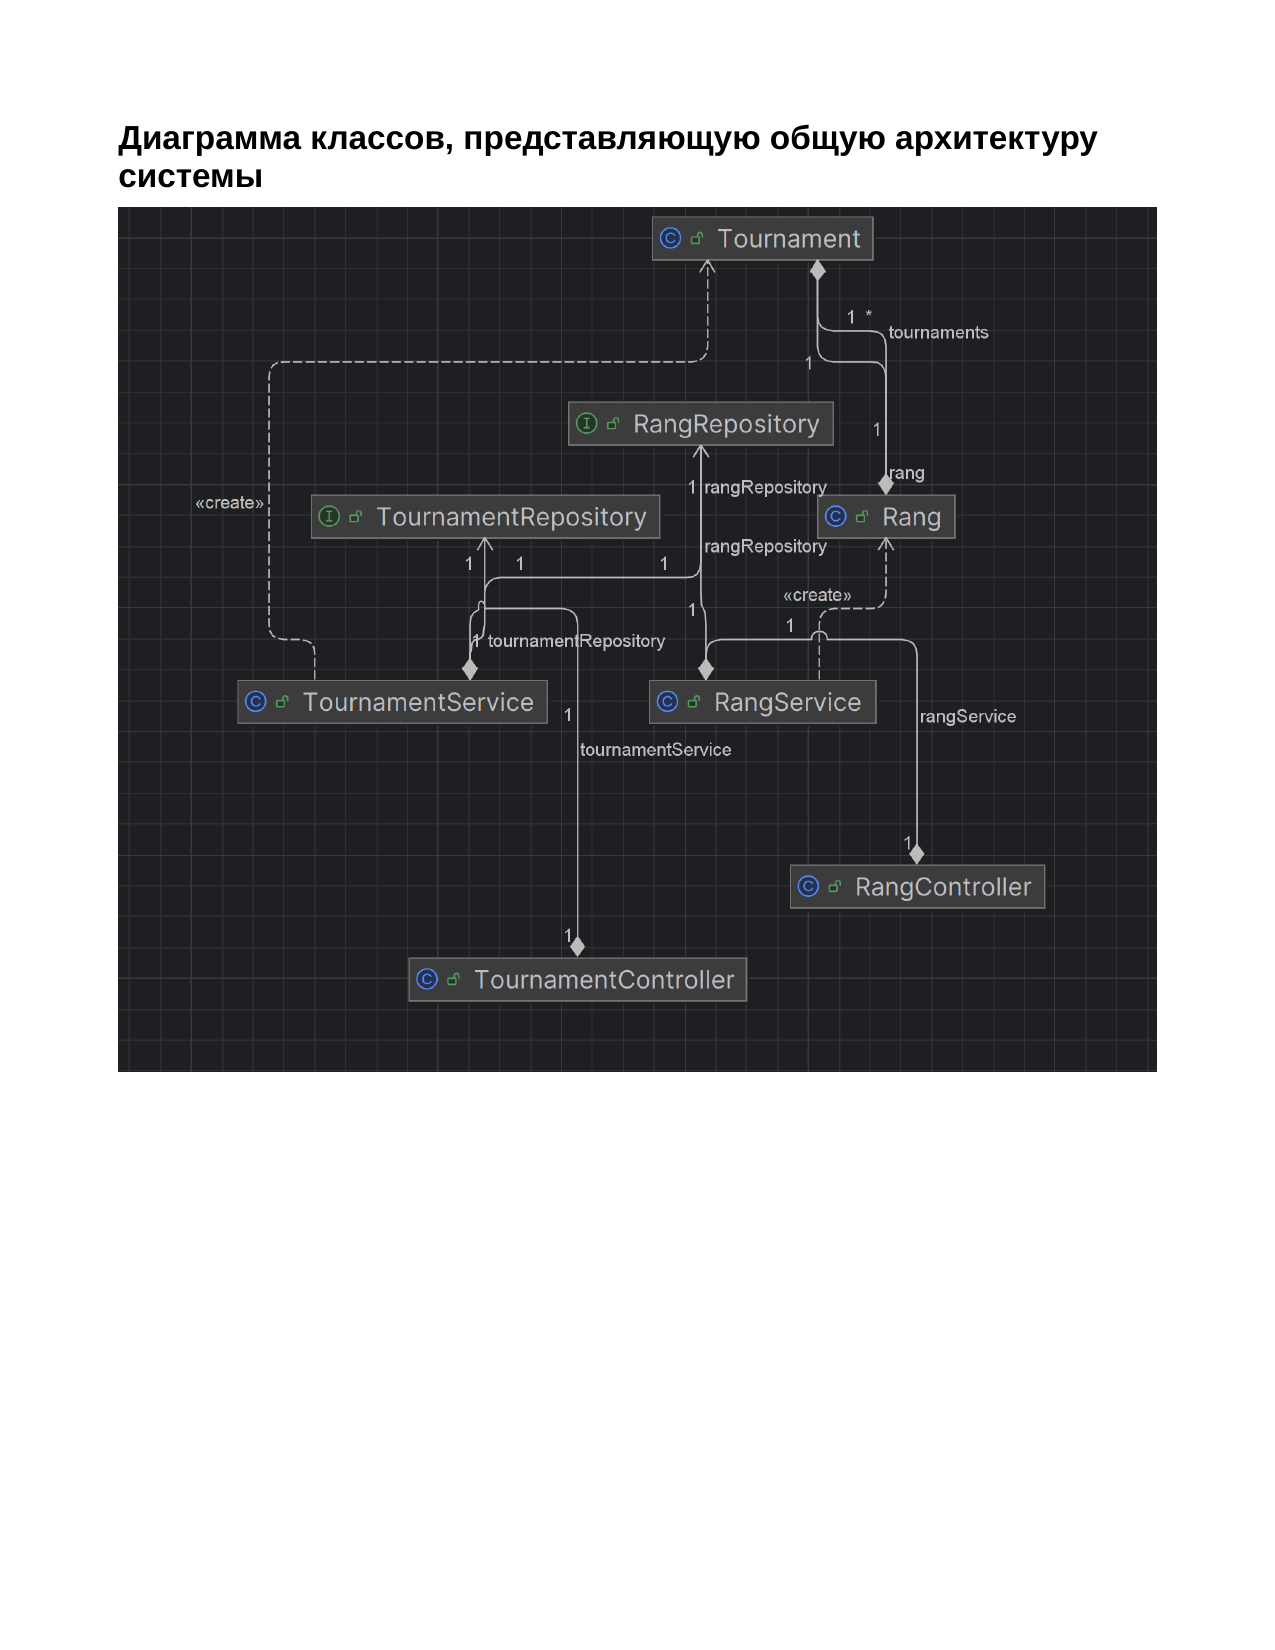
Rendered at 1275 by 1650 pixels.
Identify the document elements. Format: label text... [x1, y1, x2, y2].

picture [118, 207, 1157, 1072]
subtitle Диаграмма классов, представляющую общую архитектуру системы [118, 118, 1157, 195]
